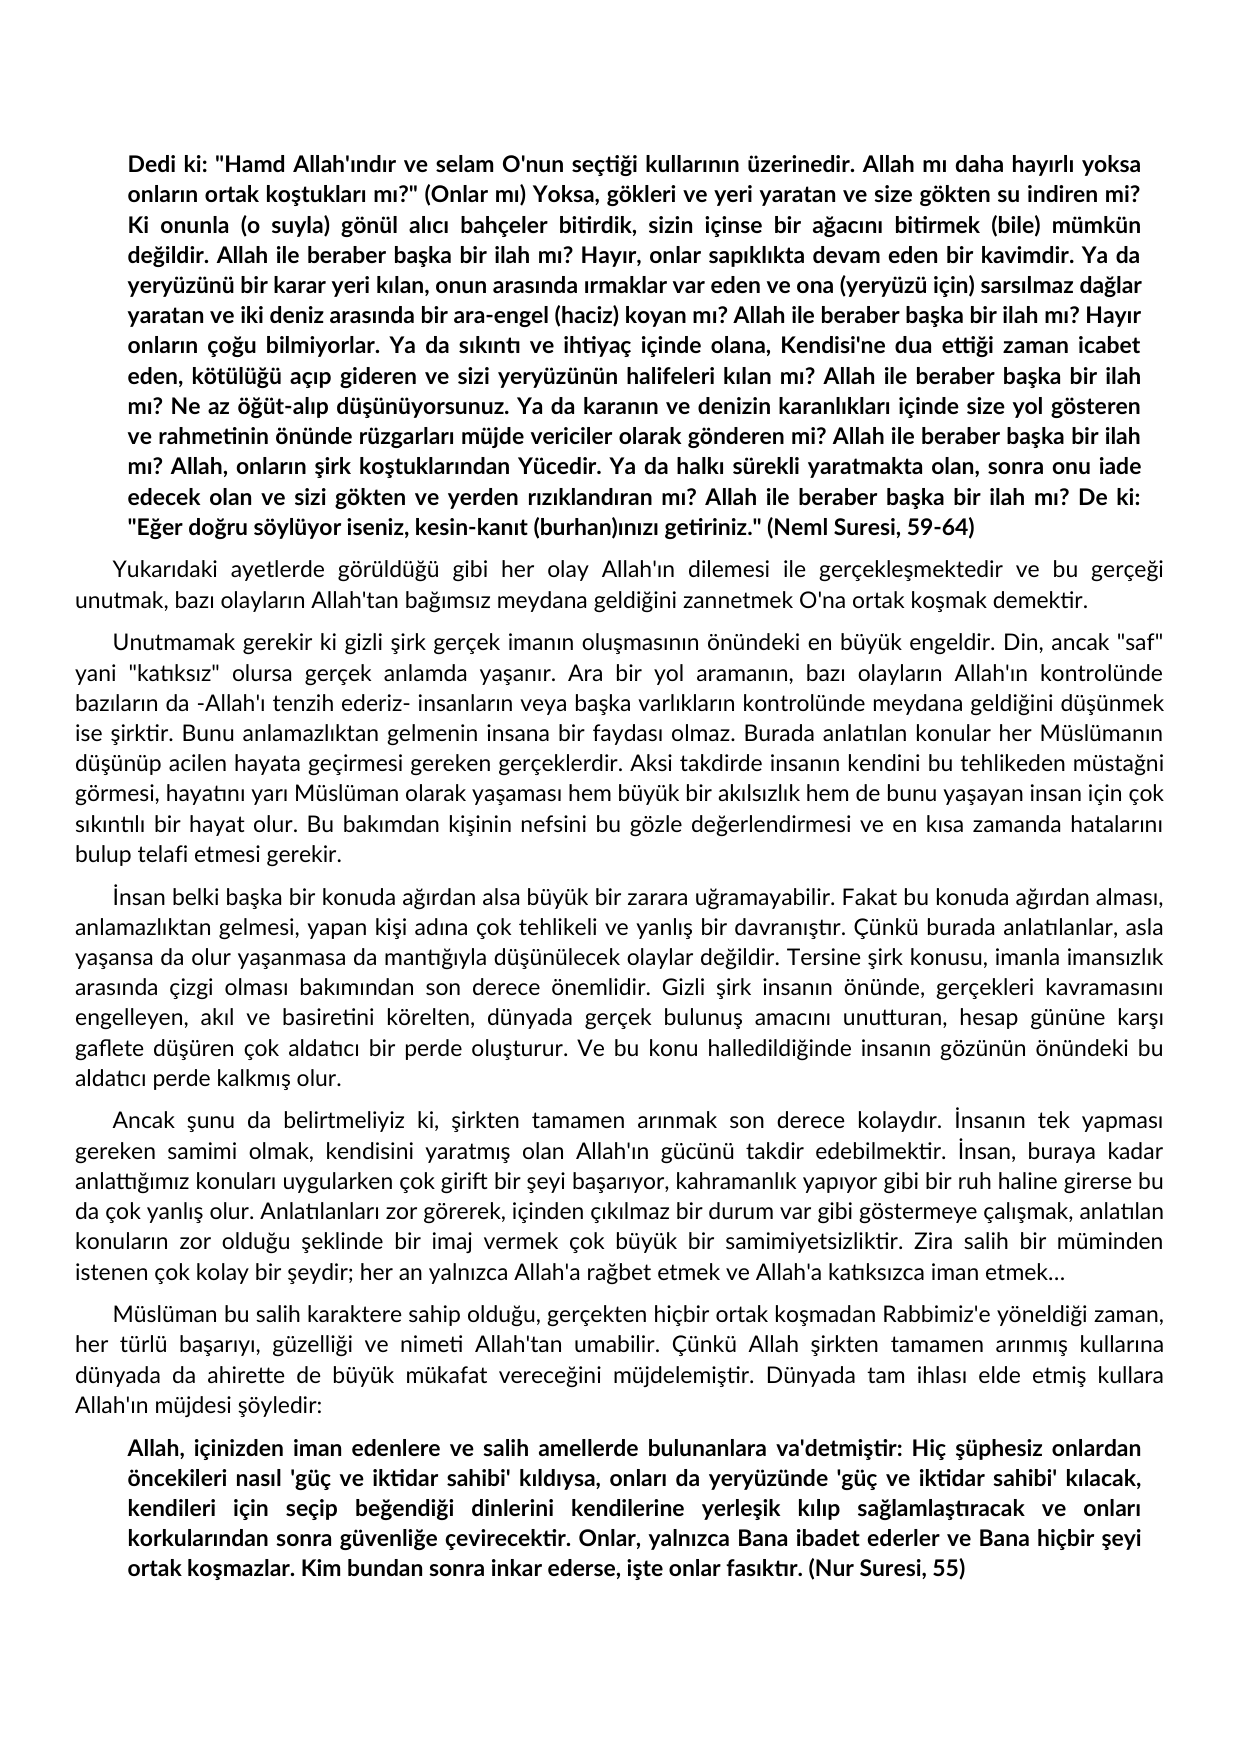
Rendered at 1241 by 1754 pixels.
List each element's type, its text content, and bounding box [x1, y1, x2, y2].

text Dedi ki: "Hamd Allah'ındır ve selam O'nun seçtiği kullarının üzerinedir. Allah mı daha hayırlı yoksa onların ortak koştukları mı?" (Onlar mı) Yoksa, gökleri ve yeri yaratan ve size gökten su indiren mi? Ki onunla (o suyla) gönül alıcı bahçeler bitirdik, sizin içinse bir ağacını bitirmek (bile) mümkün değildir. Allah ile beraber başka bir ilah mı? Hayır, onlar sapıklıkta devam eden bir kavimdir. Ya da yeryüzünü bir karar yeri kılan, onun arasında ırmaklar var eden ve ona (yeryüzü için) sarsılmaz dağlar yaratan ve iki deniz arasında bir ara-engel (haciz) koyan mı? Allah ile beraber başka bir ilah mı? Hayır onların çoğu bilmiyorlar. Ya da sıkıntı ve ihtiyaç içinde olana, Kendisi'ne dua ettiği zaman icabet eden, kötülüğü açıp gideren ve sizi yeryüzünün halifeleri kılan mı? Allah ile beraber başka bir ilah mı? Ne az öğüt-alıp düşünüyorsunuz. Ya da karanın ve denizin karanlıkları içinde size yol gösteren ve rahmetinin önünde rüzgarları müjde vericiler olarak gönderen mi? Allah ile beraber başka bir ilah mı? Allah, onların şirk koştuklarından Yücedir. Ya da halkı sürekli yaratmakta olan, sonra onu iade edecek olan ve sizi gökten ve yerden rızıklandıran mı? Allah ile beraber başka bir ilah mı? De ki: "Eğer doğru söylüyor iseniz, kesin-kanıt (burhan)ınızı getiriniz." (Neml Suresi, 59-64) [127, 150, 1143, 540]
text Ancak şunu da belirtmeliyiz ki, şirkten tamamen arınmak son derece kolaydır. İnsanın tek yapması gereken samimi olmak, kendisini yaratmış olan Allah'ın gücünü takdir edebilmektir. İnsan, buraya kadar anlattığımız konuları uygularken çok girift bir şeyi başarıyor, kahramanlık yapıyor gibi bir ruh haline girerse bu da çok yanlış olur. Anlatılanları zor görerek, içinden çıkılmaz bir durum var gibi göstermeye çalışmak, anlatılan konuların zor olduğu şeklinde bir imaj vermek çok büyük bir samimiyetsizliktir. Zira salih bir müminden istenen çok kolay bir şeydir; her an yalnızca Allah'a rağbet etmek ve Allah'a katıksızca iman etmek… [75, 1106, 1165, 1285]
text Müslüman bu salih karaktere sahip olduğu, gerçekten hiçbir ortak koşmadan Rabbimiz'e yöneldiği zaman, her türlü başarıyı, güzelliği ve nimeti Allah'tan umabilir. Çünkü Allah şirkten tamamen arınmış kullarına dünyada da ahirette de büyük mükafat vereceğini müjdelemiştir. Dünyada tam ihlası elde etmiş kullara Allah'ın müjdesi şöyledir: [75, 1300, 1165, 1418]
text Yukarıdaki ayetlerde görüldüğü gibi her olay Allah'ın dilemesi ile gerçekleşmektedir ve bu gerçeği unutmak, bazı olayların Allah'tan bağımsız meydana geldiğini zannetmek O'na ortak koşmak demektir. [75, 555, 1165, 613]
text Unutmamak gerekir ki gizli şirk gerçek imanın oluşmasının önündeki en büyük engeldir. Din, ancak "saf" yani "katıksız" olursa gerçek anlamda yaşanır. Ara bir yol aramanın, bazı olayların Allah'ın kontrolünde bazıların da -Allah'ı tenzih ederiz- insanların veya başka varlıkların kontrolünde meydana geldiğini düşünmek ise şirktir. Bunu anlamazlıktan gelmenin insana bir faydası olmaz. Burada anlatılan konular her Müslümanın düşünüp acilen hayata geçirmesi gereken gerçeklerdir. Aksi takdirde insanın kendini bu tehlikeden müstağni görmesi, hayatını yarı Müslüman olarak yaşaması hem büyük bir akılsızlık hem de bunu yaşayan insan için çok sıkıntılı bir hayat olur. Bu bakımdan kişinin nefsini bu gözle değerlendirmesi ve en kısa zamanda hatalarını bulup telafi etmesi gerekir. [75, 628, 1165, 867]
text Allah, içinizden iman edenlere ve salih amellerde bulunanlara va'detmiştir: Hiç şüphesiz onlardan öncekileri nasıl 'güç ve iktidar sahibi' kıldıysa, onları da yeryüzünde 'güç ve iktidar sahibi' kılacak, kendileri için seçip beğendiği dinlerini kendilerine yerleşik kılıp sağlamlaştıracak ve onları korkularından sonra güvenliğe çevirecektir. Onlar, yalnızca Bana ibadet ederler ve Bana hiçbir şeyi ortak koşmazlar. Kim bundan sonra inkar ederse, işte onlar fasıktır. (Nur Suresi, 55) [127, 1433, 1143, 1582]
text İnsan belki başka bir konuda ağırdan alsa büyük bir zarara uğramayabilir. Fakat bu konuda ağırdan alması, anlamazlıktan gelmesi, yapan kişi adına çok tehlikeli ve yanlış bir davranıştır. Çünkü burada anlatılanlar, asla yaşansa da olur yaşanmasa da mantığıyla düşünülecek olaylar değildir. Tersine şirk konusu, imanla imansızlık arasında çizgi olması bakımından son derece önemlidir. Gizli şirk insanın önünde, gerçekleri kavramasını engelleyen, akıl ve basiretini körelten, dünyada gerçek bulunuş amacını unutturan, hesap gününe karşı gaflete düşüren çok aldatıcı bir perde oluşturur. Ve bu konu halledildiğinde insanın gözünün önündeki bu aldatıcı perde kalkmış olur. [75, 882, 1165, 1091]
